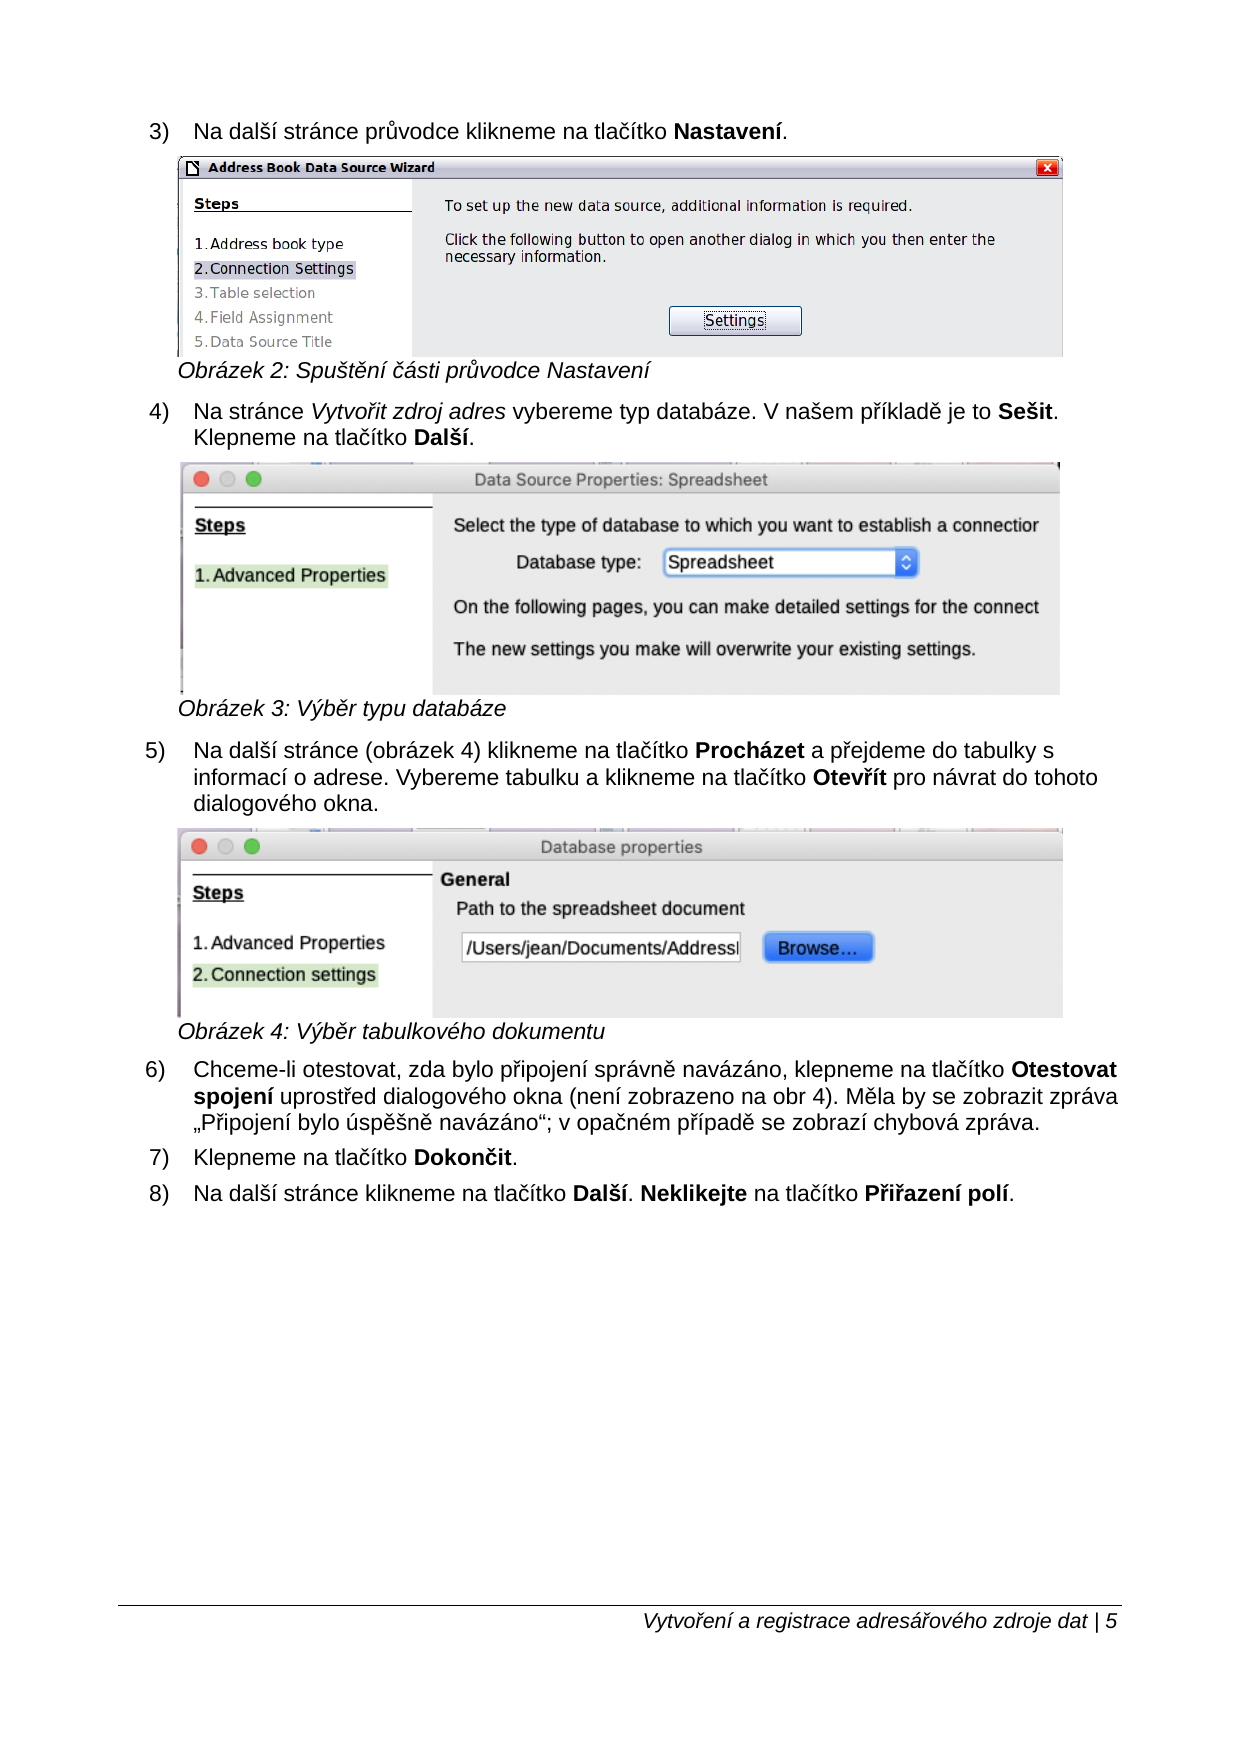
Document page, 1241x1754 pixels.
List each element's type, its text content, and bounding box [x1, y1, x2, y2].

list Na další stránce (obrázek 4) klikneme na tlačítko Procházet a přejdeme do tabulky s informací o adrese. Vybereme tabulku a klikneme na tlačítko Otevřít pro návrat do tohoto dialogového okna. [165, 737, 1122, 817]
list Chceme-li otestovat, zda bylo připojení správně navázáno, klepneme na tlačítko Otestovat spojení uprostřed dialogového okna (není zobrazeno na obr 4). Měla by se zobrazit zpráva „Připojení bylo úspěšně navázáno“; v opačném případě se zobrazí chybová zpráva. [165, 1056, 1122, 1135]
list Na další stránce klikneme na tlačítko Další. Neklikejte na tlačítko Přiřazení polí. [169, 1179, 1122, 1206]
picture [180, 462, 1060, 695]
picture [177, 828, 1063, 1018]
list Klepneme na tlačítko Dokončit. [169, 1144, 1122, 1171]
text Obrázek 4: Výběr tabulkového dokumentu [177, 1018, 1063, 1044]
picture [177, 156, 1063, 357]
list Na stránce Vytvořit zdroj adres vybereme typ databáze. V našem příkladě je to Sešit. Klepneme na tlačítko Další. [169, 398, 1122, 451]
text Obrázek 2: Spuštění části průvodce Nastavení [177, 357, 1063, 383]
text Obrázek 3: Výběr typu databáze [178, 462, 1062, 721]
list Na další stránce průvodce klikneme na tlačítko Nastavení. [169, 118, 1122, 144]
